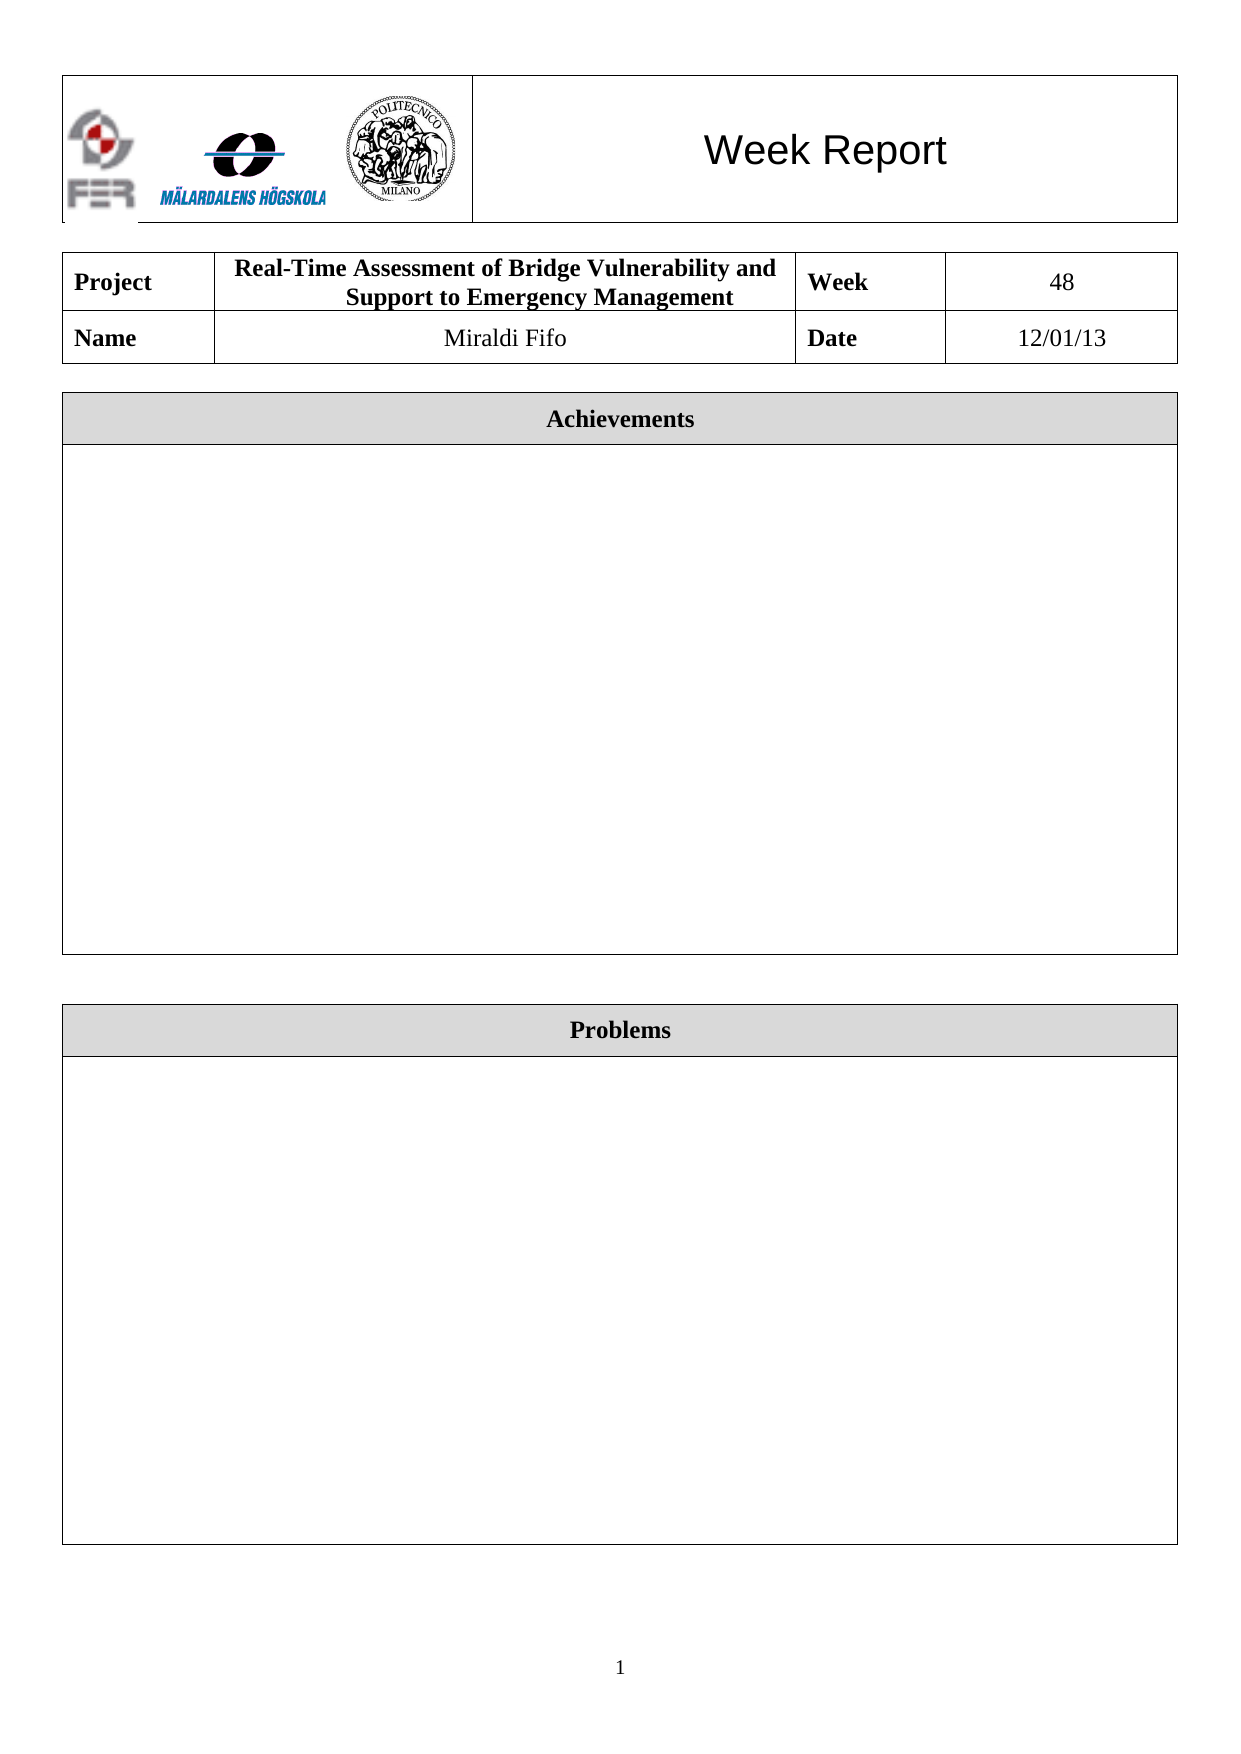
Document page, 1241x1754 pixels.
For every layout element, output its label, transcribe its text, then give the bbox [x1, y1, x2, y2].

table_cell [215, 223, 711, 252]
table_cell Real-Time Assessment of Bridge Vulnerability and Support to Emergency Management [215, 253, 795, 310]
table_cell Name [63, 311, 214, 362]
table_cell [63, 364, 1178, 392]
table_cell [711, 223, 946, 252]
picture [346, 96, 456, 201]
table_header [63, 76, 472, 224]
table_cell 12/01/13 [946, 311, 1177, 362]
table_cell Achievements [63, 393, 1177, 444]
table_cell Project [63, 253, 214, 310]
table_header Problems [63, 1005, 1177, 1056]
table_cell Week [796, 253, 945, 310]
picture [160, 133, 326, 205]
picture [66, 95, 137, 223]
table_cell [63, 1057, 1177, 1544]
table_cell [946, 223, 1178, 252]
table_header Week Report [473, 76, 1177, 222]
table_cell [63, 445, 1177, 954]
table_cell [63, 223, 214, 252]
table_cell 48 [946, 253, 1177, 310]
table_cell Miraldi Fifo [215, 311, 795, 362]
table_cell Date [796, 311, 945, 362]
